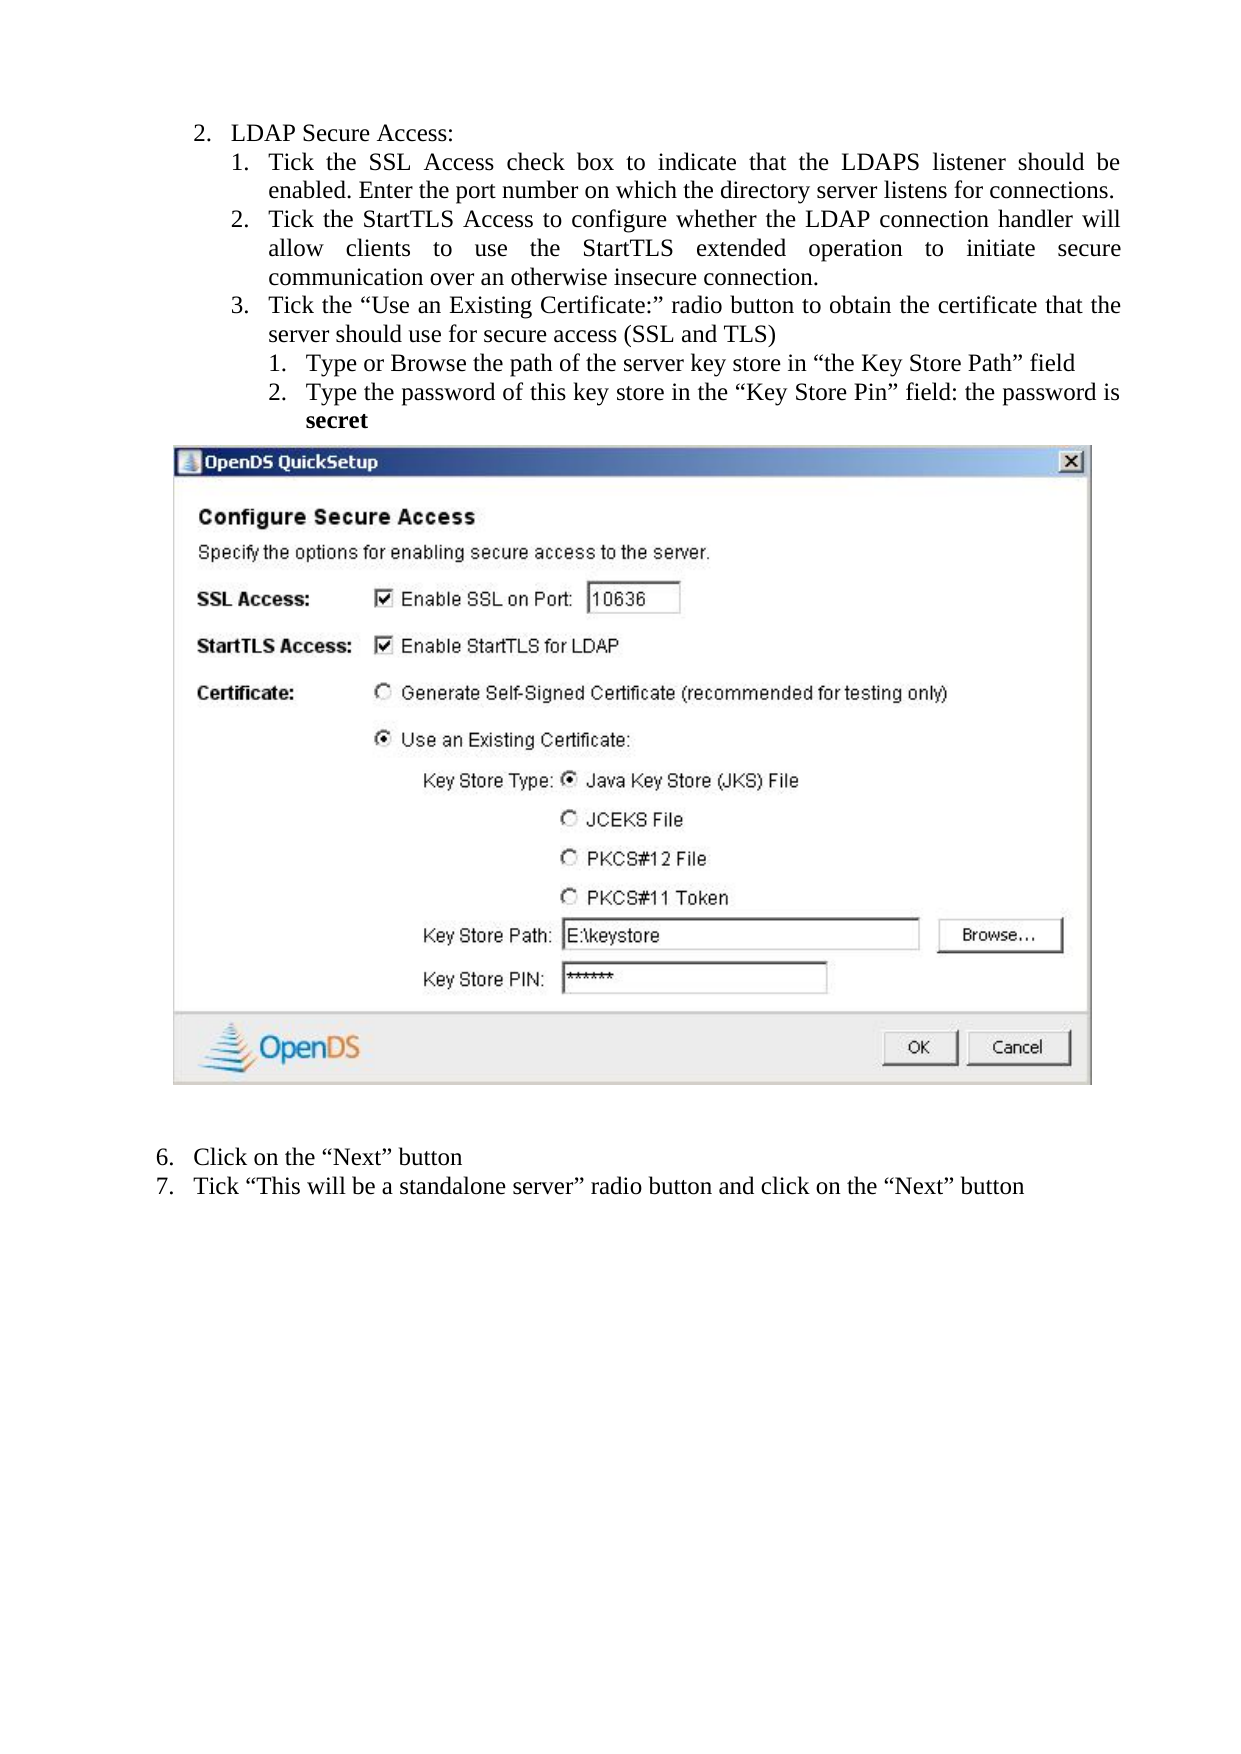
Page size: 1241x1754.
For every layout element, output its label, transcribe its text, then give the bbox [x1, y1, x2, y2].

list Tick the “Use an Existing Certificate:” radio button to obtain the certificate that the server should use for secure access (SSL and TLS) [231, 291, 1122, 348]
list LDAP Secure Access: [193, 118, 1122, 147]
list Tick the StartTLS Access to configure whether the LDAP connection handler will allow clients to use the StartTLS extended operation to initiate secure communication over an otherwise insecure connection. [231, 204, 1122, 291]
list Type or Browse the path of the server key store in “the Key Store Path” field [268, 348, 1122, 377]
list Tick “This will be a standalone server” radio button and click on the “Next” button [156, 1171, 1122, 1199]
picture [173, 445, 1092, 1085]
list Click on the “Next” button [156, 1142, 1122, 1171]
list Tick the SSL Access check box to indicate that the LDAPS listener should be enabled. Enter the port number on which the directory server listens for connections. [231, 147, 1122, 204]
list Type the password of this key store in the “Key Store Pin” field: the password is secret [268, 377, 1122, 434]
